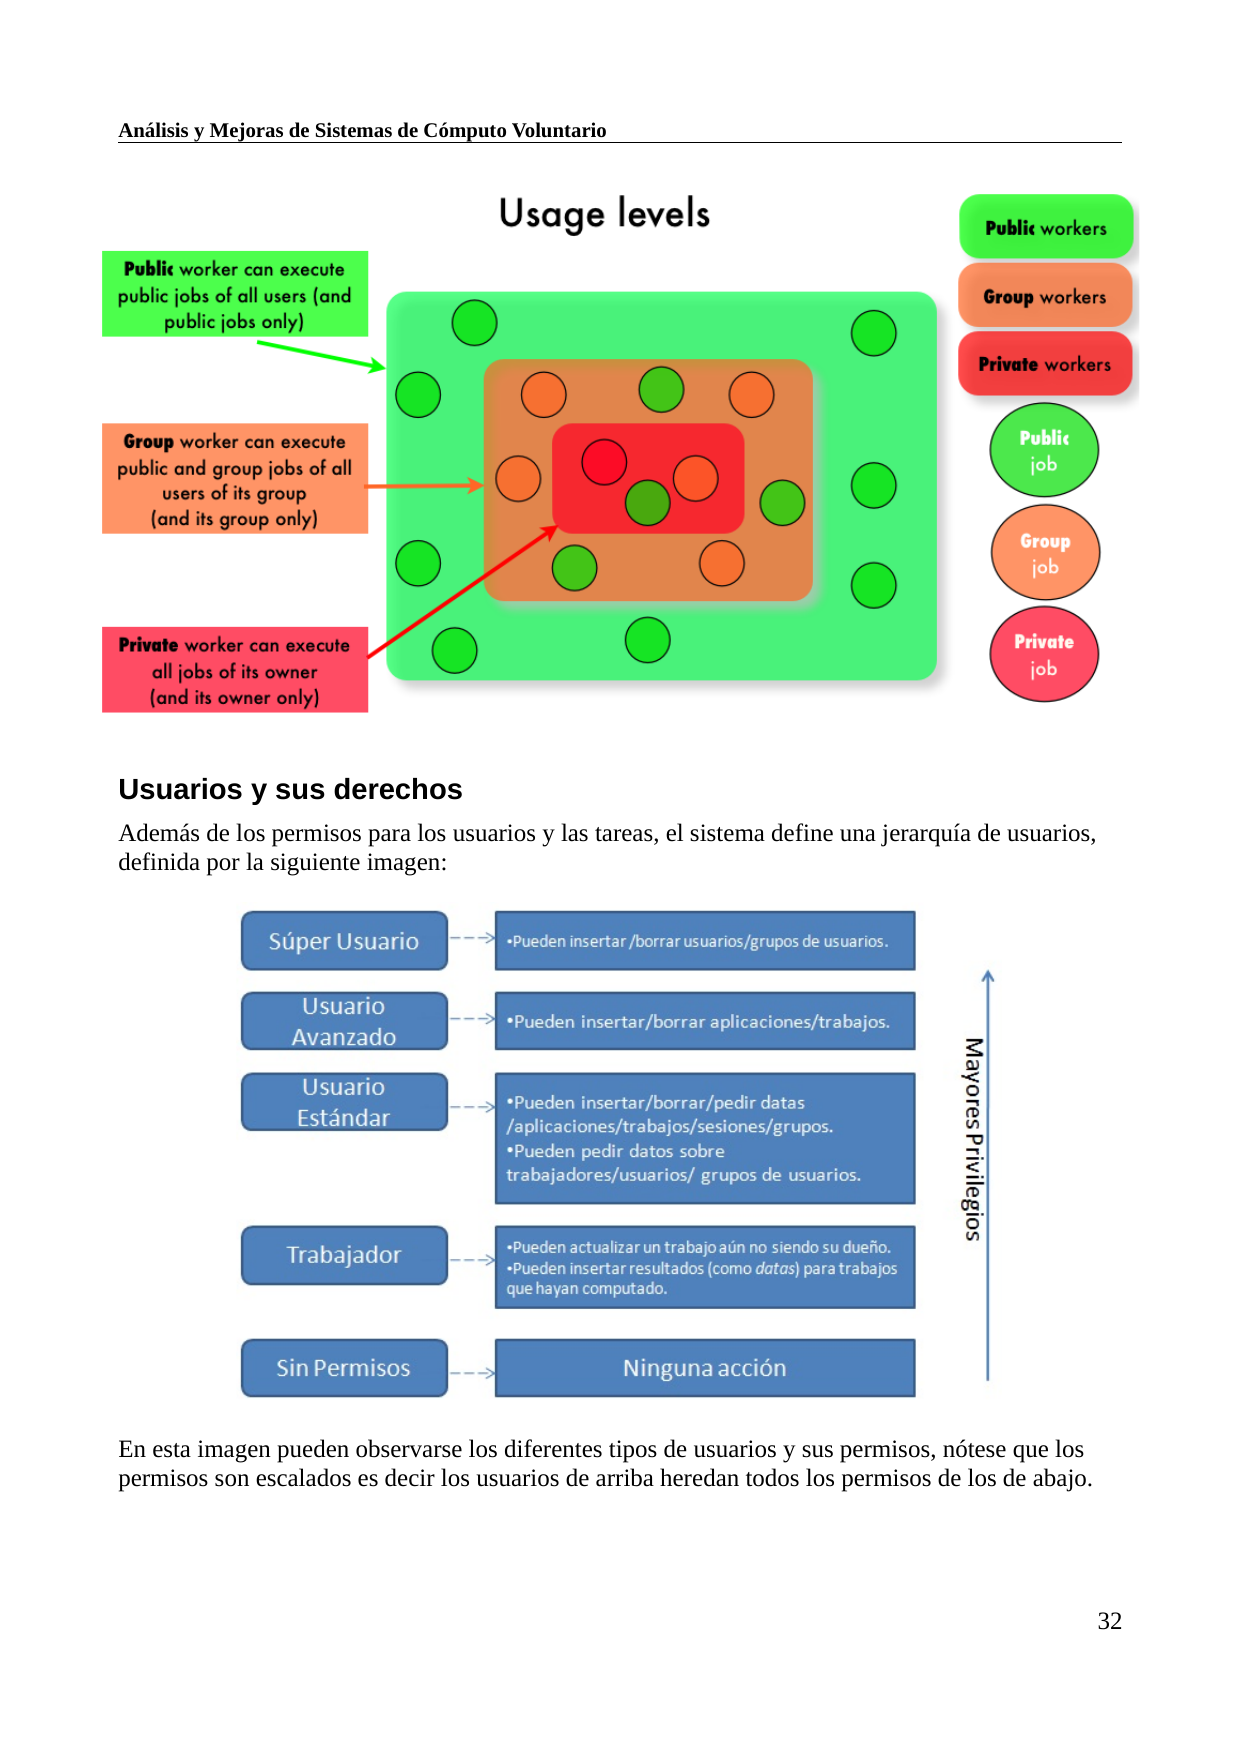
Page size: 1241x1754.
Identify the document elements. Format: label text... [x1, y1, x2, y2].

picture [100, 177, 1140, 719]
subtitle Usuarios y sus derechos [118, 772, 1122, 806]
text Además de los permisos para los usuarios y las tareas, el sistema define una jerarquía de usuarios, definida por la siguiente imagen: [118, 818, 1122, 876]
picture [236, 902, 1003, 1416]
text En esta imagen pueden observarse los diferentes tipos de usuarios y sus permisos, nótese que los permisos son escalados es decir los usuarios de arriba heredan todos los permisos de los de abajo. [118, 1434, 1122, 1492]
